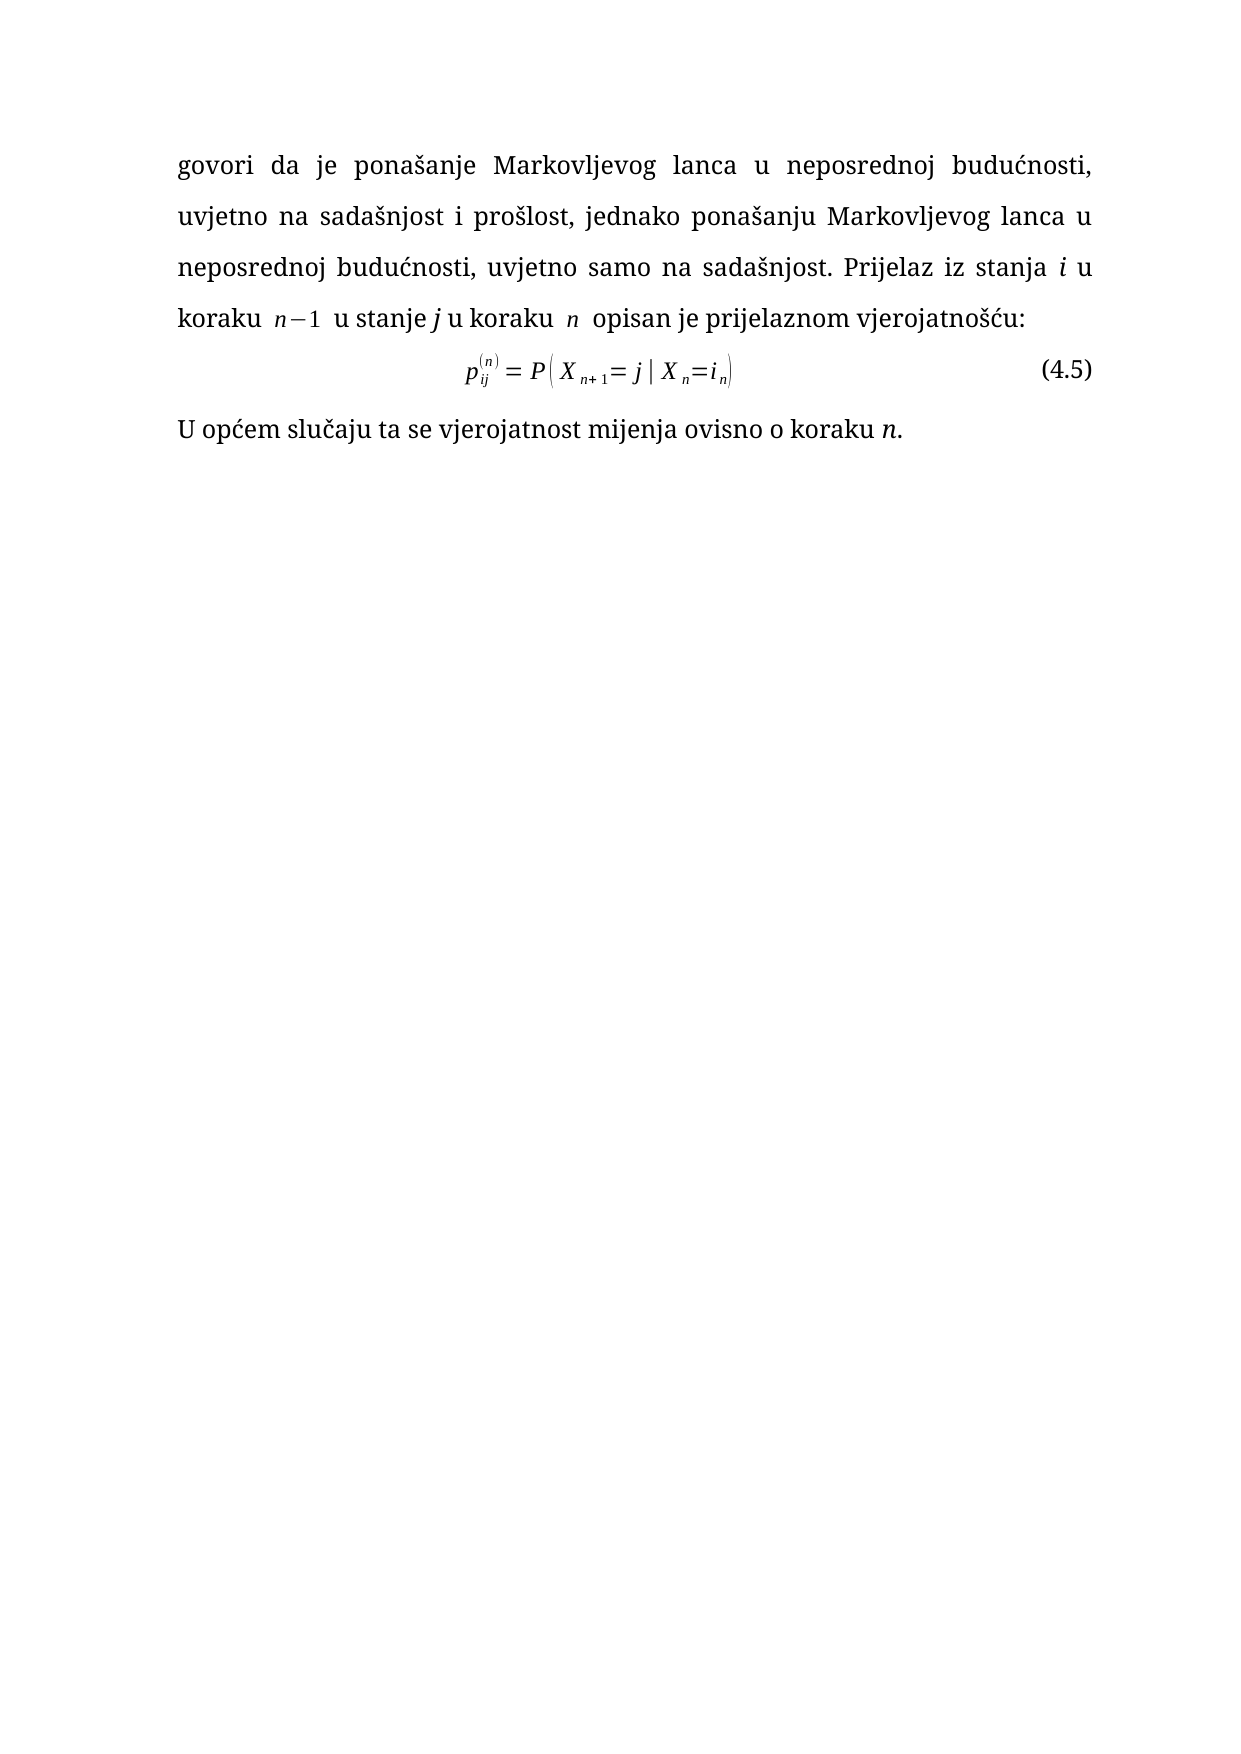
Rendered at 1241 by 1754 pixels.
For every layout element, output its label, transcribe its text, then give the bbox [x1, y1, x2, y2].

text Svojstvo u relaciji (4.4) je upravo svojstvo odsustva pamćenja, odnosno Markovljevo svojstvo. Pretpostavimo da se nalazimo u vremenskom trenutku n. Tada vrijeme predstavlja neposrednu budućnost, dok vremena predstavljaju prošlost. Markovljevo svojstvo nam govori da je ponašanje Markovljevog lanca u neposrednoj budućnosti, uvjetno na sadašnjost i prošlost, jednako ponašanju Markovljevog lanca u neposrednoj budućnosti, uvjetno samo na sadašnjost. Prijelaz iz stanja i u koraku u stanje j u koraku opisan je prijelaznom vjerojatnošću: [177, 148, 1093, 335]
text (4.5) [177, 352, 1093, 395]
text U općem slučaju ta se vjerojatnost mijenja ovisno o koraku n. [177, 412, 1093, 446]
